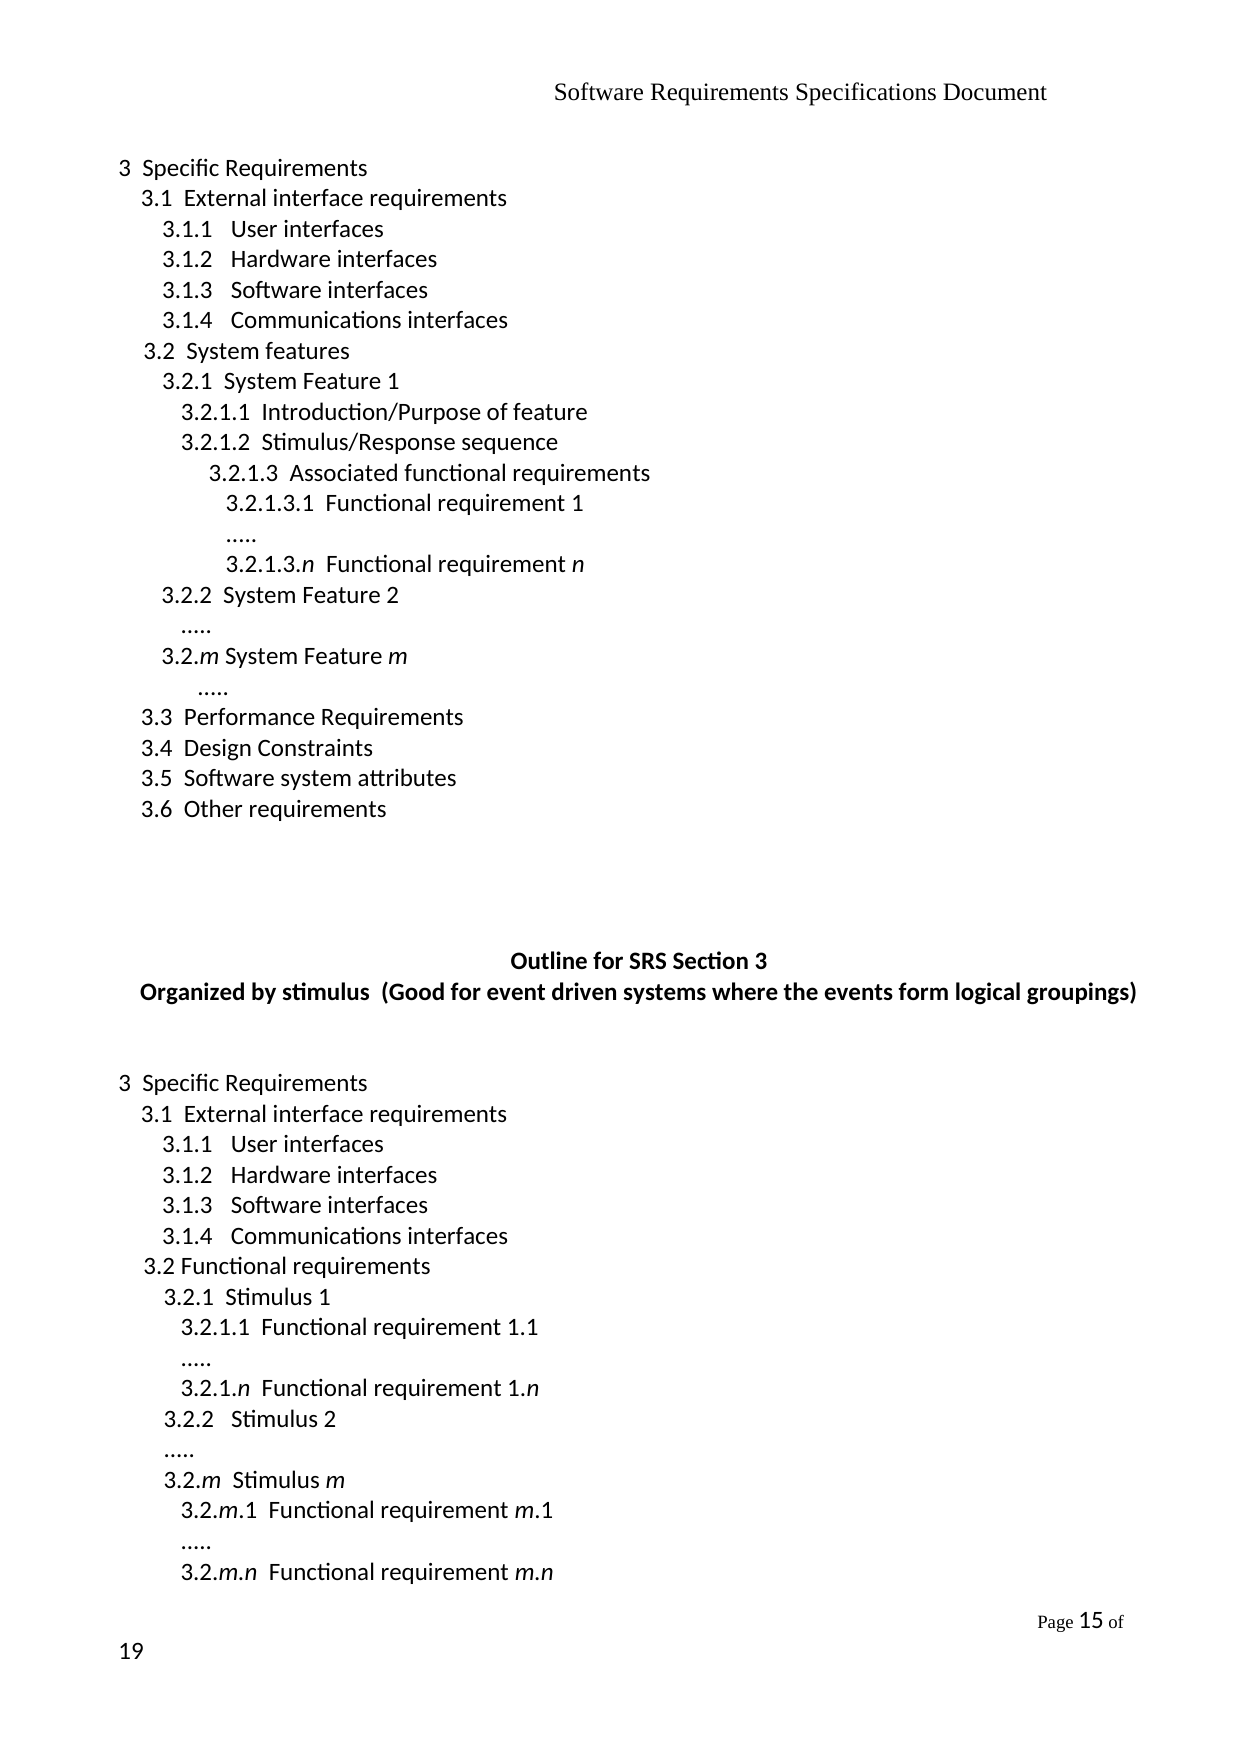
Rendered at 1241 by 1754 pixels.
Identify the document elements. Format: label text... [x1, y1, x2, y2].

text Organized by stimulus (Good for event driven systems where the events form logical groupings) [118, 976, 1159, 1006]
text 3.2.1.n Functional requirement 1.n [118, 1373, 1159, 1403]
text ..... [118, 671, 1159, 701]
text 3.1 External interface requirements [118, 182, 1159, 213]
text 3.2.2 System Feature 2 [118, 579, 1159, 609]
list Hardware interfaces [162, 1159, 1159, 1189]
text 3.2.1.3.1 Functional requirement 1 [118, 487, 1159, 518]
text 3.3 Performance Requirements [118, 701, 1159, 732]
text ..... [118, 1342, 1159, 1373]
text 3.2.m System Feature m [118, 640, 1159, 671]
text 3.2.m.n Functional requirement m.n [118, 1556, 1159, 1586]
text ..... [118, 1434, 1159, 1464]
text 3.2.m.1 Functional requirement m.1 [118, 1495, 1047, 1525]
text 3.2.1.2 Stimulus/Response sequence [181, 426, 1159, 457]
list User interfaces [162, 213, 1159, 243]
text 3 Specific Requirements [118, 152, 1159, 182]
text 3.2.1 Stimulus 1 [118, 1281, 1159, 1312]
text 3.2.1.3 Associated functional requirements [118, 457, 1159, 487]
list Communications interfaces [162, 304, 1159, 335]
list Software interfaces [162, 1189, 1159, 1220]
text 3.1 External interface requirements [118, 1098, 1159, 1128]
text ..... [118, 518, 1159, 548]
text 3 Specific Requirements [118, 1067, 1159, 1098]
text 3.2.1 System Feature 1 [162, 365, 1159, 396]
text 3.4 Design Constraints [118, 732, 1159, 762]
text 3.2.2 Stimulus 2 [118, 1403, 1159, 1434]
text 3.2.m Stimulus m [118, 1464, 1159, 1495]
list Hardware interfaces [162, 243, 1159, 274]
text 3.2.1.1 Introduction/Purpose of feature [181, 396, 1159, 426]
text ..... [118, 1525, 1159, 1556]
list User interfaces [162, 1128, 1159, 1159]
text 3.2.1.3.n Functional requirement n [118, 548, 1159, 579]
list System features [143, 335, 1159, 365]
text 3.2.1.1 Functional requirement 1.1 [118, 1312, 1047, 1342]
list Functional requirements [143, 1251, 1159, 1281]
list Communications interfaces [162, 1220, 1159, 1251]
list Software interfaces [162, 274, 1159, 304]
text 3.5 Software system attributes [118, 762, 1159, 793]
text ..... [118, 609, 1159, 640]
text 3.6 Other requirements [118, 793, 1159, 823]
text Outline for SRS Section 3 [118, 945, 1159, 976]
